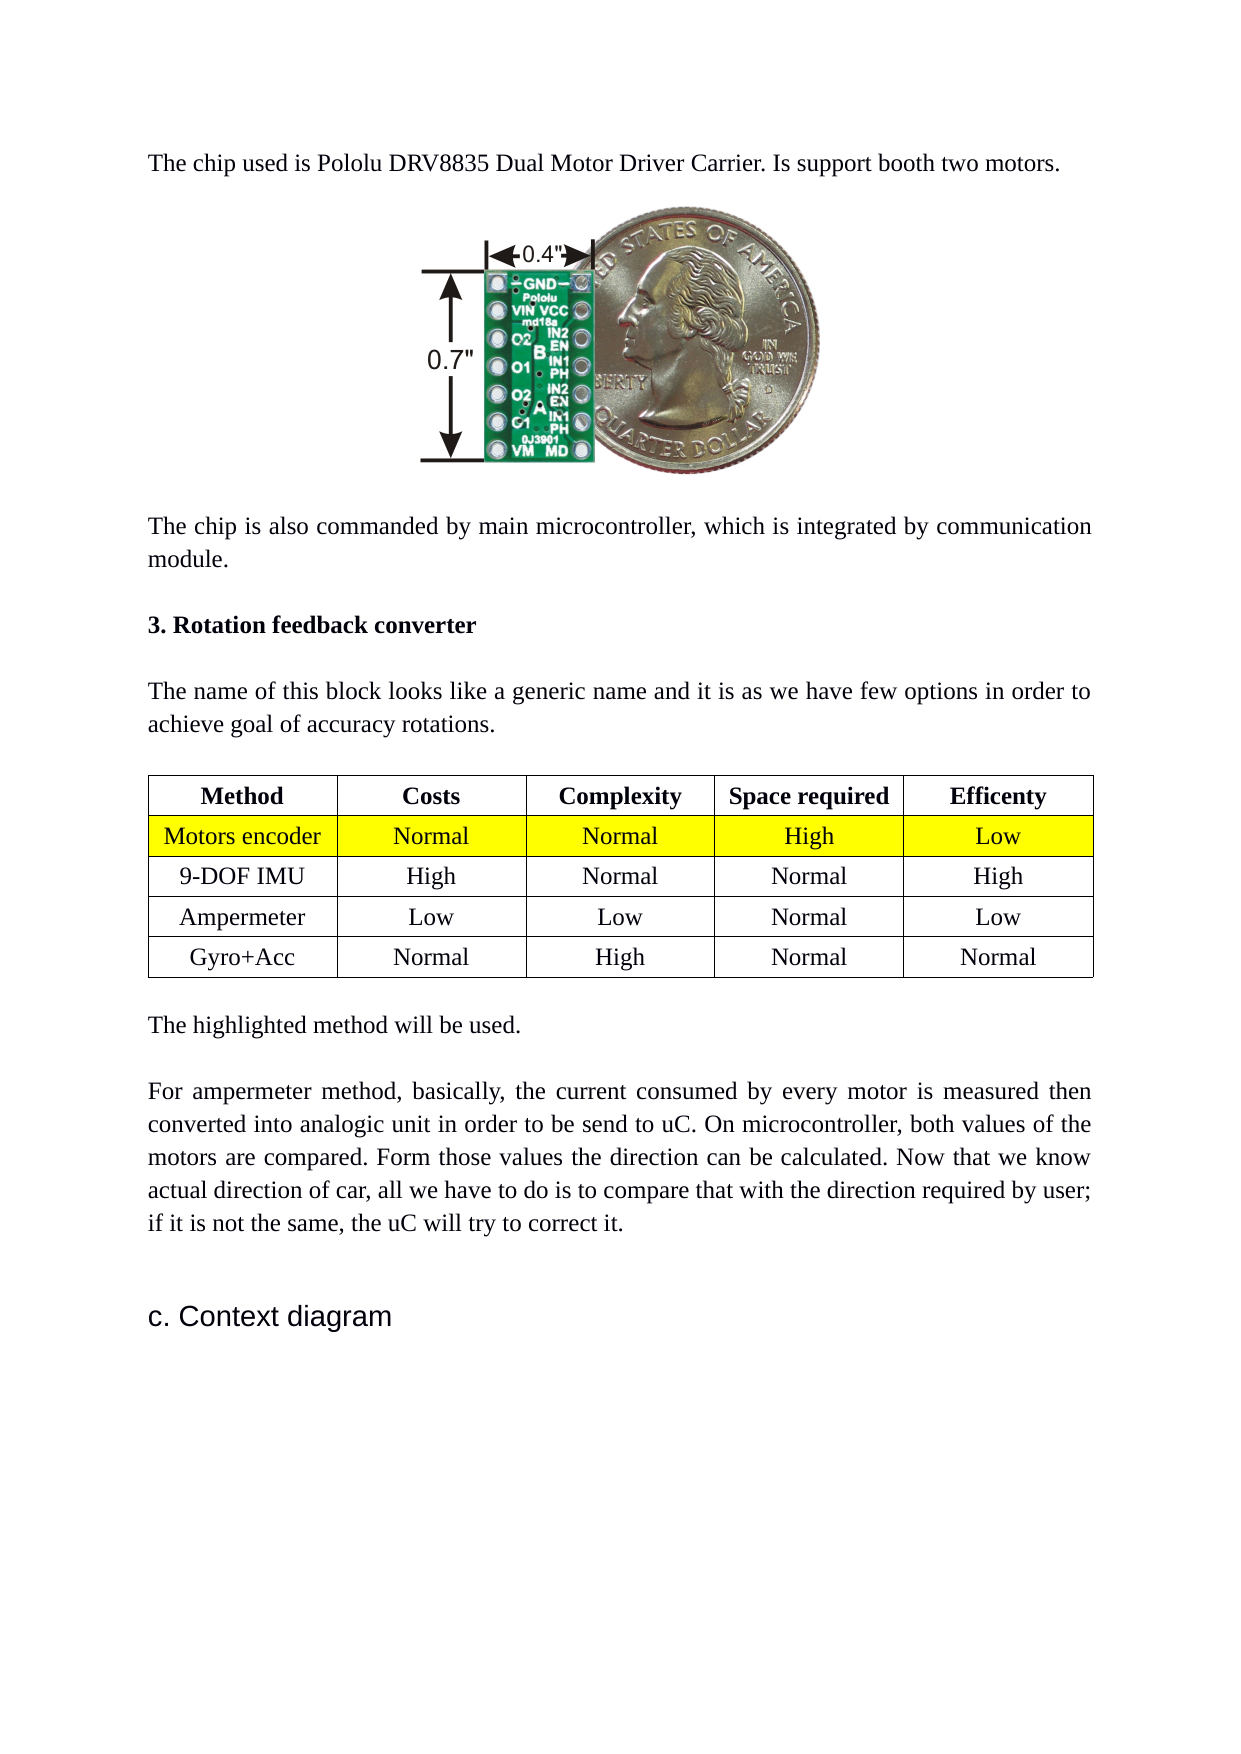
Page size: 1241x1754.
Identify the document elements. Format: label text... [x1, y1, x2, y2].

table_header Costs [338, 776, 526, 815]
table_header Space required [715, 776, 903, 815]
table_cell Normal [904, 937, 1093, 977]
table_cell Low [904, 816, 1093, 856]
text The name of this block looks like a generic name and it is as we have few options in order to achieve goal of accuracy rotations. [148, 676, 1093, 738]
table_header Method [149, 776, 337, 815]
table_cell Normal [715, 897, 903, 936]
table_cell Motors encoder [149, 816, 337, 856]
table_cell Normal [338, 937, 526, 977]
table_cell 9-DOF IMU [149, 857, 337, 896]
table_cell Normal [338, 816, 526, 856]
text The chip is also commanded by main microcontroller, which is integrated by communication module. [148, 511, 1093, 573]
picture [420, 205, 820, 475]
table_cell High [904, 857, 1093, 896]
text For ampermeter method, basically, the current consumed by every motor is measured then converted into analogic unit in order to be send to uC. On microcontroller, both values of the motors are compared. Form those values the direction can be calculated. Now that we know actual direction of car, all we have to do is to compare that with the direction required by user; if it is not the same, the uC will try to correct it. [148, 1076, 1093, 1237]
table_cell Normal [715, 937, 903, 977]
table_cell Normal [715, 857, 903, 896]
table_cell High [527, 937, 714, 977]
text The highlighted method will be used. [148, 1010, 1093, 1038]
text 3. Rotation feedback converter [148, 610, 1093, 639]
table_cell Normal [527, 816, 714, 856]
text The chip used is Pololu DRV8835 Dual Motor Driver Carrier. Is support booth two motors. [148, 148, 1093, 176]
table_cell High [338, 857, 526, 896]
table_cell Gyro+Acc [149, 937, 337, 977]
table_cell Low [904, 897, 1093, 936]
table_header Efficenty [904, 776, 1093, 815]
table_cell Ampermeter [149, 897, 337, 936]
table_cell Low [338, 897, 526, 936]
table_cell Low [527, 897, 714, 936]
table_cell Normal [527, 857, 714, 896]
table_header Complexity [527, 776, 714, 815]
subtitle c. Context diagram [148, 1299, 1093, 1332]
table_cell High [715, 816, 903, 856]
